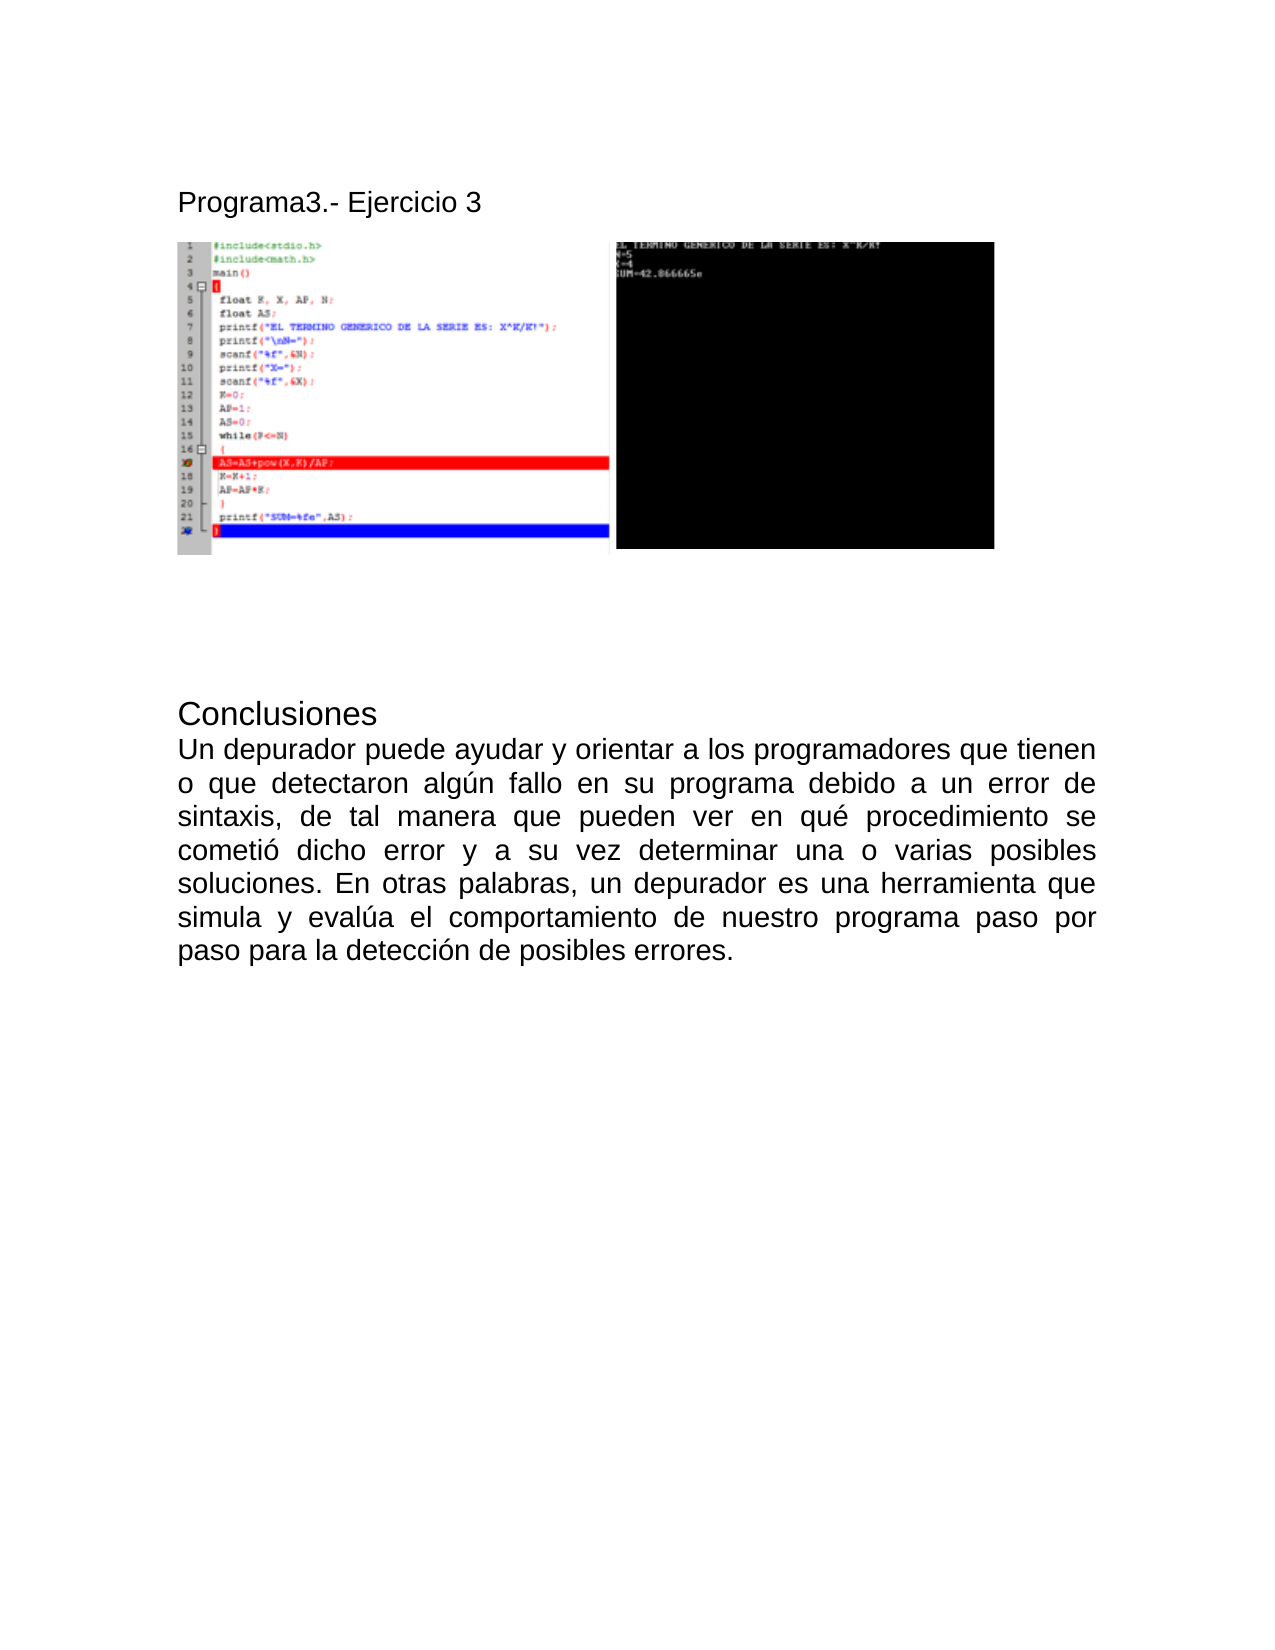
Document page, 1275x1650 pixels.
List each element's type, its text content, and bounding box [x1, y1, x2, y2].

text Programa3.- Ejercicio 3 [177, 185, 1098, 219]
text Un depurador puede ayudar y orientar a los programadores que tienen o que detectaron algún fallo en su programa debido a un error de sintaxis, de tal manera que pueden ver en qué procedimiento se cometió dicho error y a su vez determinar una o varias posibles soluciones. En otras palabras, un depurador es una herramienta que simula y evalúa el comportamiento de nuestro programa paso por paso para la detección de posibles errores. [177, 732, 1098, 967]
text Conclusiones [177, 694, 1098, 732]
